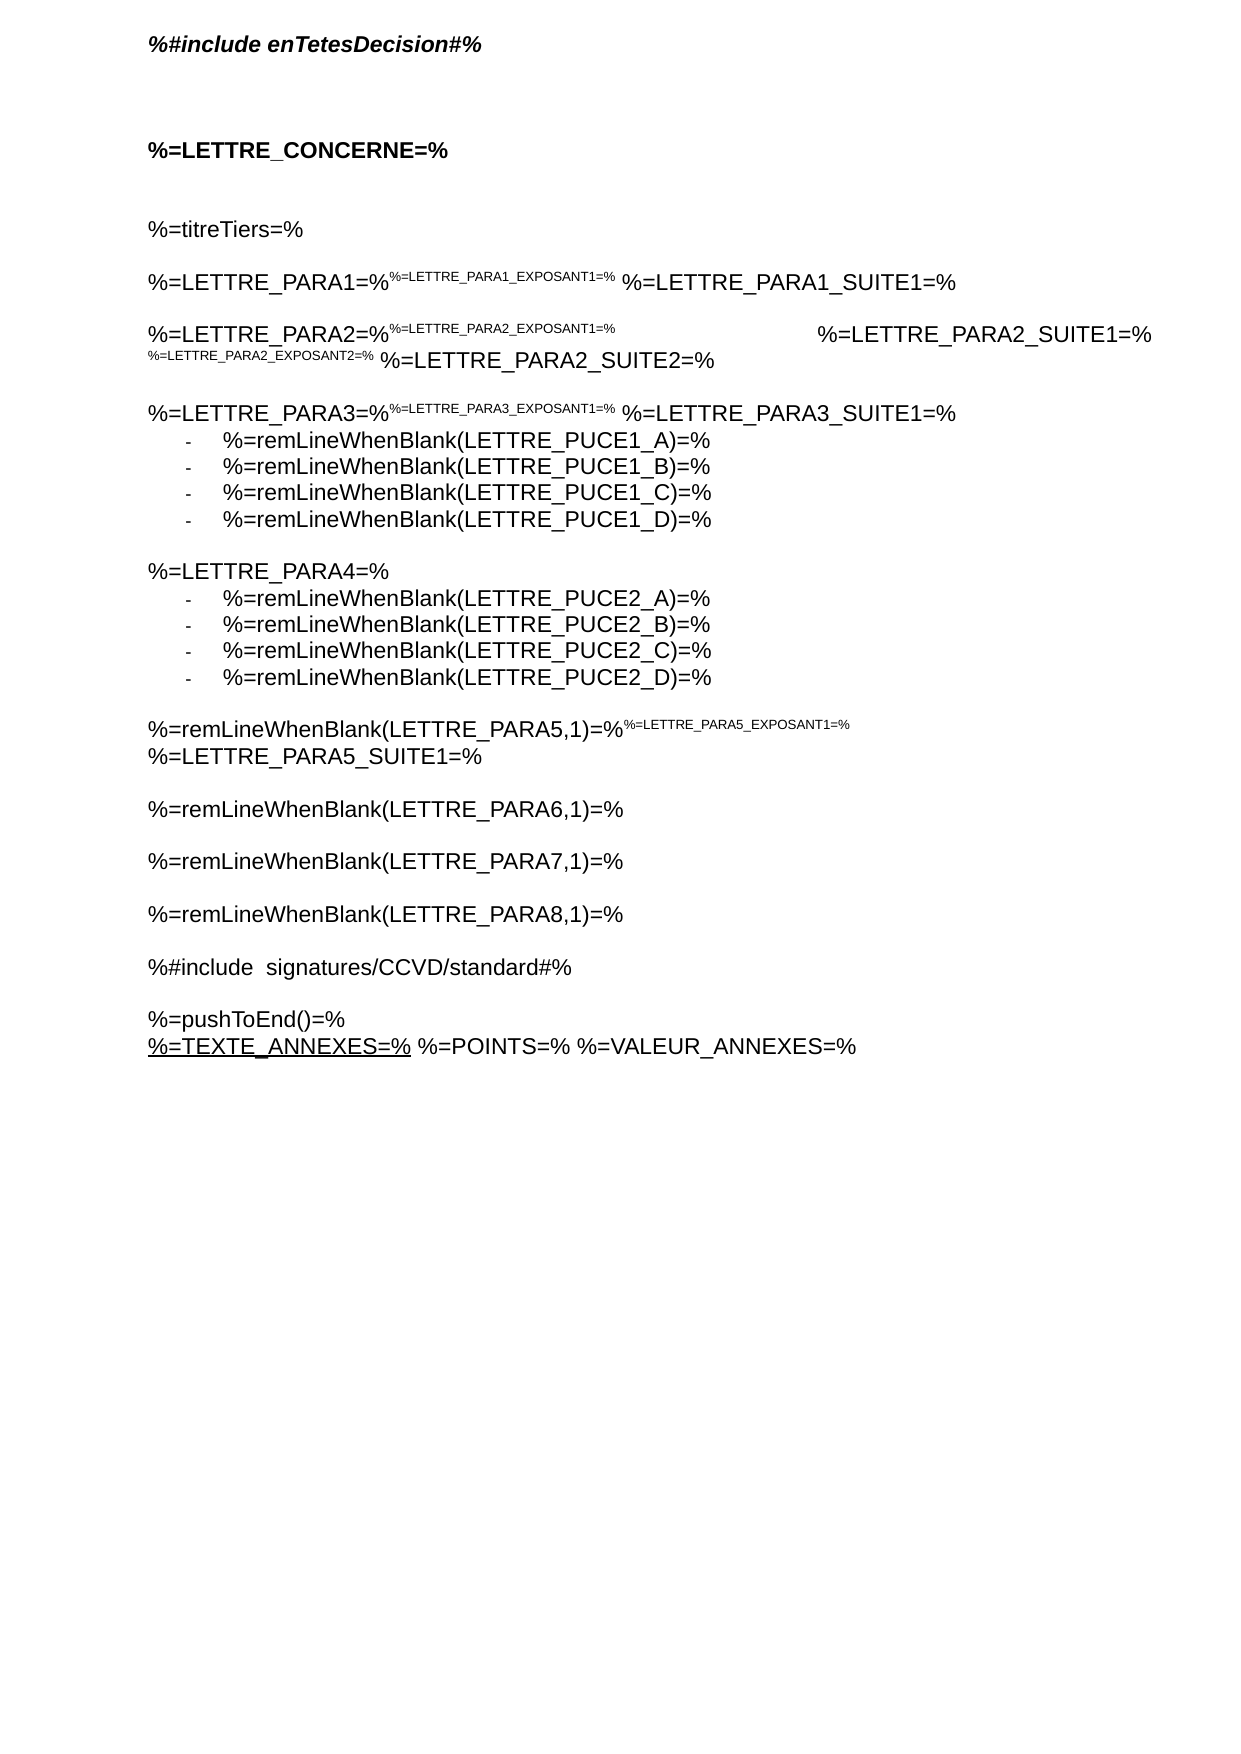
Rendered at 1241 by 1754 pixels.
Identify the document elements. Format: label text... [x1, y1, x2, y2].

list %=remLineWhenBlank(LETTRE_PUCE2_D)=% [185, 664, 1152, 690]
text %=LETTRE_PARA3=%%=LETTRE_PARA3_EXPOSANT1=% %=LETTRE_PARA3_SUITE1=% [148, 400, 1152, 427]
list %=remLineWhenBlank(LETTRE_PUCE2_C)=% [185, 637, 1152, 664]
list %=remLineWhenBlank(LETTRE_PUCE1_A)=% [185, 427, 1152, 453]
text %=remLineWhenBlank(LETTRE_PARA7,1)=% [148, 848, 1152, 874]
text %#include signatures/CCVD/standard#% [148, 954, 1152, 980]
list %=remLineWhenBlank(LETTRE_PUCE1_C)=% [185, 479, 1152, 506]
list %=remLineWhenBlank(LETTRE_PUCE2_A)=% [185, 585, 1152, 611]
text %=pushToEnd()=% [148, 1006, 1152, 1033]
text %=remLineWhenBlank(LETTRE_PARA6,1)=% [148, 796, 1152, 822]
text %=remLineWhenBlank(LETTRE_PARA8,1)=% [148, 901, 1152, 927]
text %#include enTetesDecision#% [148, 31, 1152, 58]
text %=LETTRE_PARA2=%%=LETTRE_PARA2_EXPOSANT1=% %=LETTRE_PARA2_SUITE1=%%=LETTRE_PARA2_EXPOSANT2=% %=LETTRE_PARA2_SUITE2=% [148, 321, 1152, 374]
list %=remLineWhenBlank(LETTRE_PUCE1_B)=% [185, 453, 1152, 479]
text %=TEXTE_ANNEXES=% %=POINTS=% %=VALEUR_ANNEXES=% [148, 1033, 1152, 1059]
list %=remLineWhenBlank(LETTRE_PUCE2_B)=% [185, 611, 1152, 637]
text %=LETTRE_PARA4=% [148, 558, 1152, 585]
text %=LETTRE_PARA1=%%=LETTRE_PARA1_EXPOSANT1=% %=LETTRE_PARA1_SUITE1=% [148, 268, 1152, 295]
list %=remLineWhenBlank(LETTRE_PUCE1_D)=% [185, 506, 1152, 532]
text %=LETTRE_CONCERNE=% [148, 137, 1152, 163]
text %=remLineWhenBlank(LETTRE_PARA5,1)=%%=LETTRE_PARA5_EXPOSANT1=% %=LETTRE_PARA5_SUITE1=% [148, 716, 1152, 769]
text %=titreTiers=% [148, 216, 1152, 242]
